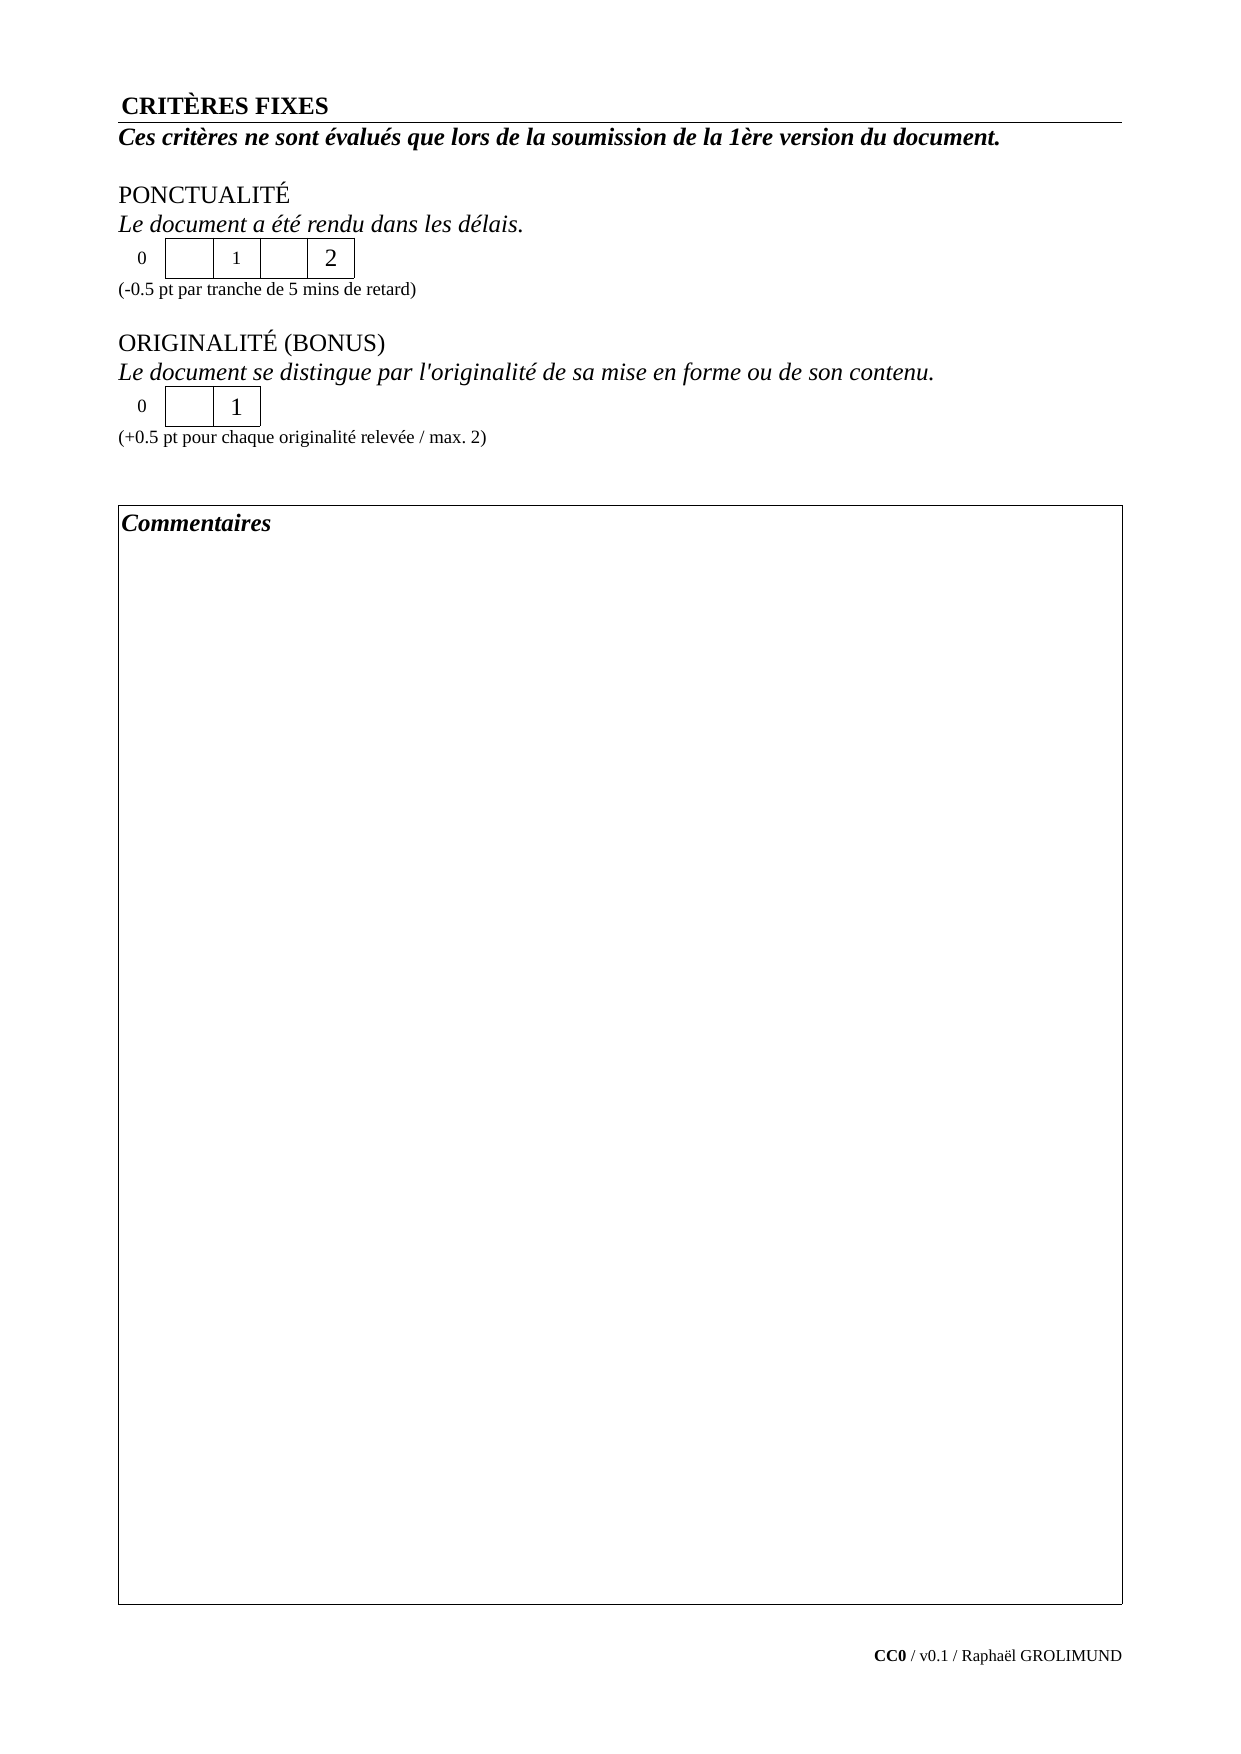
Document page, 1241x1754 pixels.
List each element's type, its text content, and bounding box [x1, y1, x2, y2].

table_header [166, 239, 213, 278]
text (+0.5 pt pour chaque originalité relevée / max. 2) [118, 426, 1122, 448]
text Ces critères ne sont évalués que lors de la soumission de la 1ère version du document. [118, 123, 1122, 151]
text Le document a été rendu dans les délais. [118, 209, 1122, 237]
text CRITÈRES FIXES [118, 88, 1122, 122]
table_header [166, 387, 213, 426]
table_header 1 [214, 239, 260, 278]
table_header 0 [118, 386, 165, 426]
table_header 2 [308, 239, 354, 278]
text Le document se distingue par l'originalité de sa mise en forme ou de son contenu. [118, 357, 1122, 386]
text (-0.5 pt par tranche de 5 mins de retard) [118, 278, 1122, 299]
table_header 1 [214, 387, 260, 426]
table_header [261, 239, 307, 278]
text Commentaires [119, 506, 1122, 537]
table_header 0 [118, 238, 165, 278]
text PONCTUALITÉ [118, 180, 1122, 209]
text ORIGINALITÉ (BONUS) [118, 328, 1122, 357]
